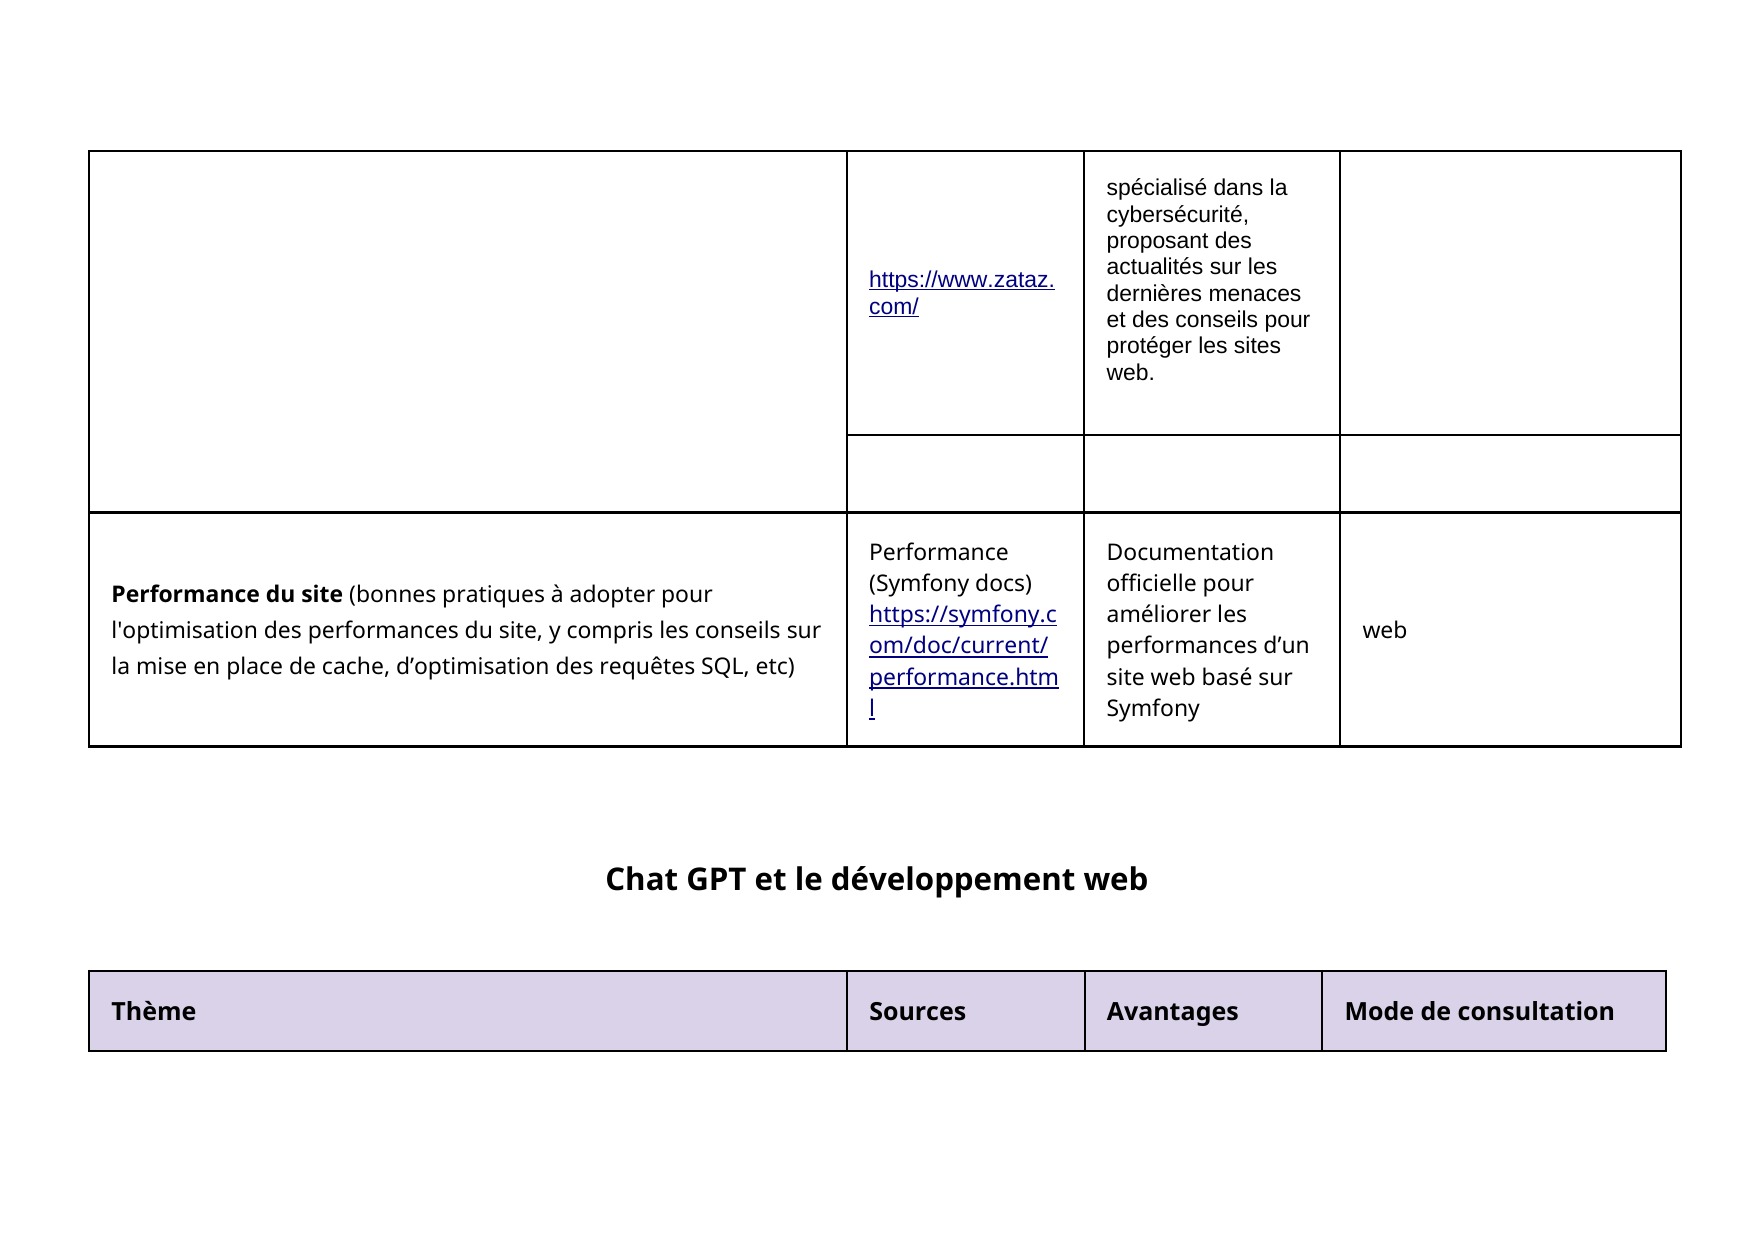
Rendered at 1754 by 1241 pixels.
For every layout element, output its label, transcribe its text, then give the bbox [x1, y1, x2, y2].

table_header Thème [90, 972, 846, 1050]
table_cell web [1341, 514, 1680, 745]
table_cell Documentation officielle pour améliorer les performances d’un site web basé sur Symfony [1085, 514, 1339, 745]
table_cell Performance (Symfony docs) https://symfony.com/doc/current/performance.html [848, 514, 1083, 745]
table_cell [1341, 152, 1680, 434]
table_cell [1085, 436, 1339, 511]
table_header Sources [848, 972, 1084, 1050]
table_cell [1341, 436, 1680, 511]
table_cell [848, 436, 1083, 511]
table_cell Performance du site (bonnes pratiques à adopter pour l'optimisation des performances du site, y compris les conseils sur la mise en place de cache, d’optimisation des requêtes SQL, etc) [90, 514, 846, 745]
table_cell https://www.zataz.com/ [848, 152, 1083, 434]
text Chat GPT et le développement web [150, 748, 1604, 930]
table_cell spécialisé dans la cybersécurité, proposant des actualités sur les dernières menaces et des conseils pour protéger les sites web. [1085, 152, 1339, 434]
table_header Mode de consultation [1323, 972, 1665, 1050]
table_header Avantages [1086, 972, 1321, 1050]
